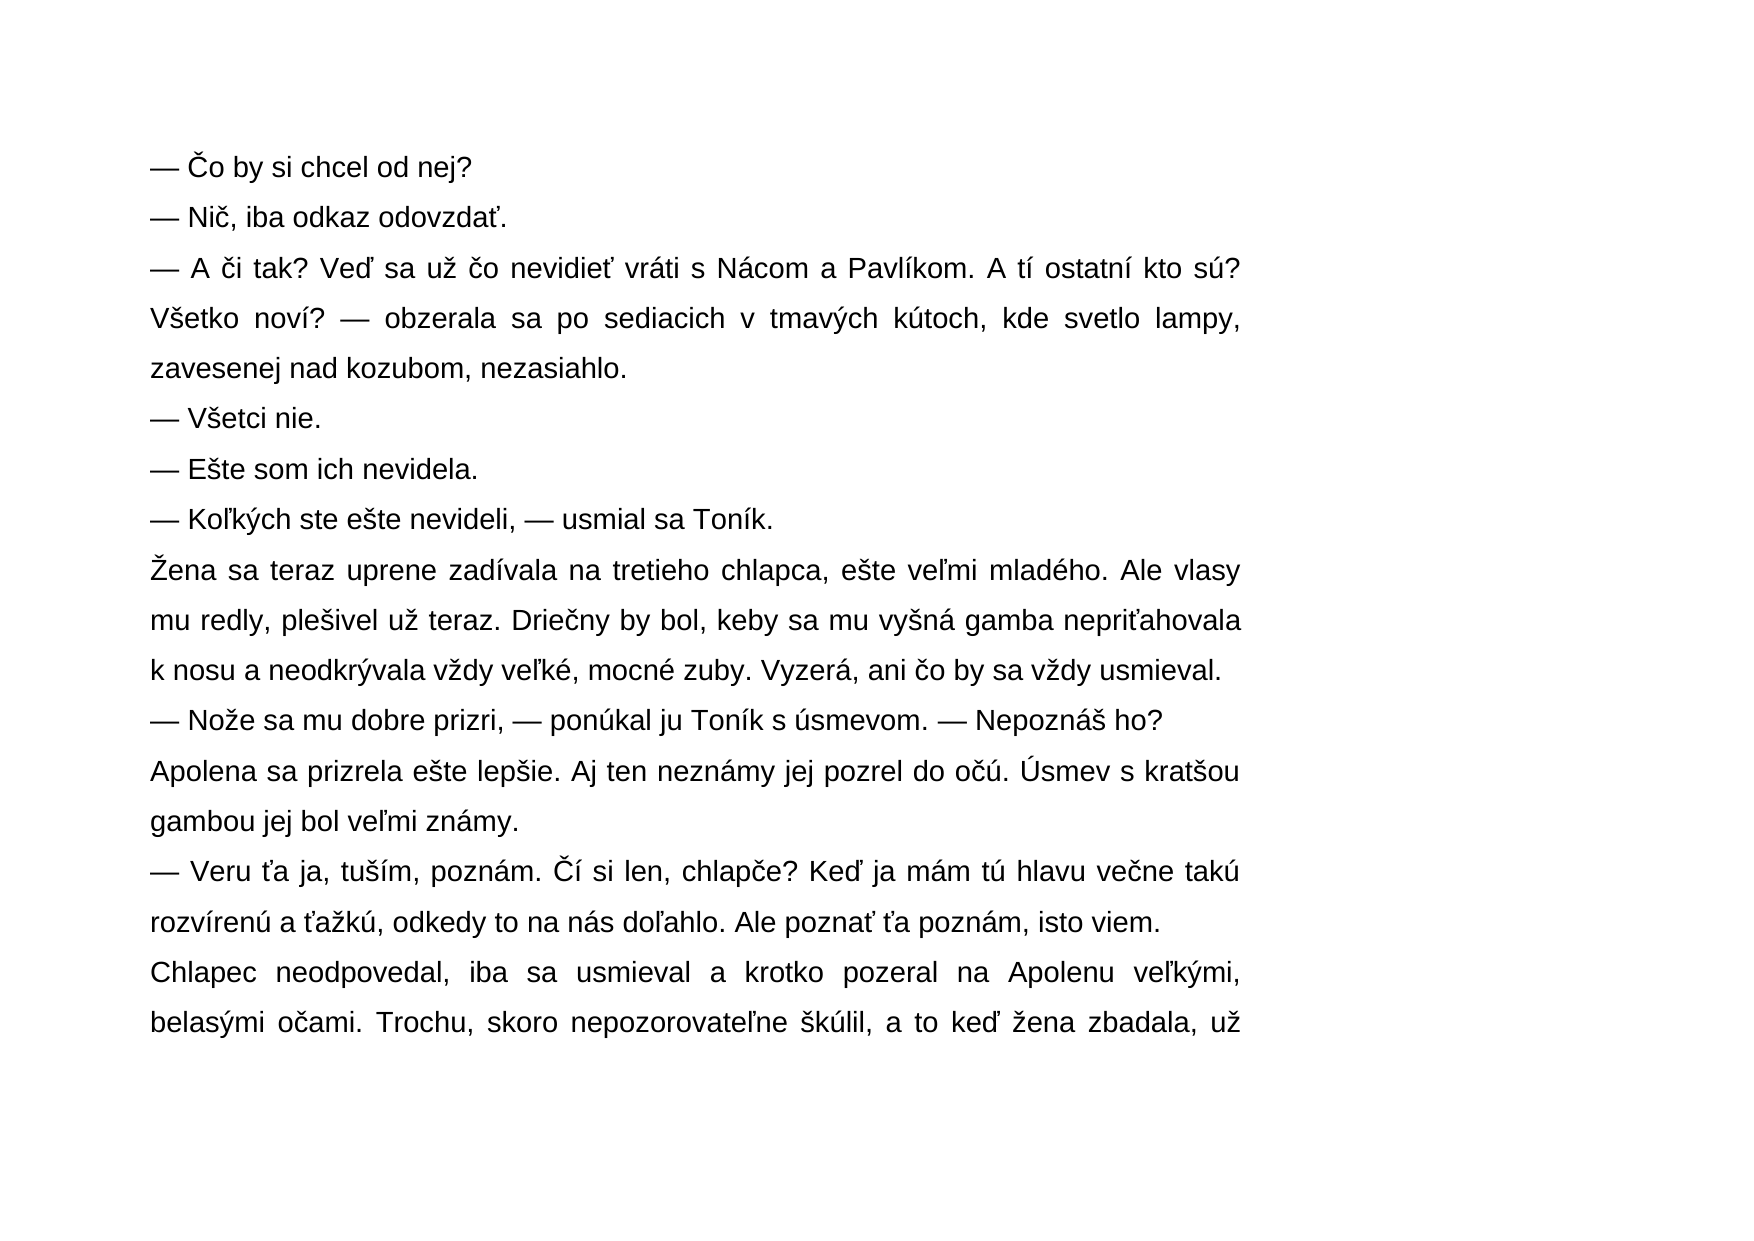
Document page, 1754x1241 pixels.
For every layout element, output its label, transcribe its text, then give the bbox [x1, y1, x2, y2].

text — Veru ťa ja, tuším, poznám. Čí si len, chlapče? Keď ja mám tú hlavu večne takú rozvírenú a ťažkú, odkedy to na nás doľahlo. Ale poznať ťa poznám, isto viem. [150, 854, 1243, 938]
text Apolena sa prizrela ešte lepšie. Aj ten neznámy jej pozrel do očú. Úsmev s kratšou gambou jej bol veľmi známy. [150, 754, 1243, 838]
text Žena sa teraz uprene zadívala na tretieho chlapca, ešte veľmi mladého. Ale vlasy mu redly, plešivel už teraz. Driečny by bol, keby sa mu vyšná gamba nepriťahovala k nosu a neodkrývala vždy veľké, mocné zuby. Vyzerá, ani čo by sa vždy usmieval. [150, 552, 1243, 687]
text — Nože sa mu dobre prizri, — ponúkal ju Toník s úsmevom. — Nepoznáš ho? [150, 703, 1243, 737]
text — Koľkých ste ešte nevideli, — usmial sa Toník. [150, 502, 1243, 536]
text — Všetci nie. [150, 402, 1243, 435]
text — Čo by si chcel od nej? [150, 150, 1243, 183]
text — A či tak? Veď sa už čo nevidieť vráti s Nácom a Pavlíkom. A tí ostatní kto sú? Všetko noví? — obzerala sa po sediacich v tmavých kútoch, kde svetlo lampy, zavesenej nad kozubom, nezasiahlo. [150, 251, 1243, 385]
text — Ešte som ich nevidela. [150, 452, 1243, 485]
text — Nič, iba odkaz odovzdať. [150, 200, 1243, 234]
text Chlapec neodpovedal, iba sa usmieval a krotko pozeral na Apolenu veľkými, belasými očami. Trochu, skoro nepozorovateľne škúlil, a to keď žena zbadala, už [150, 955, 1243, 1039]
